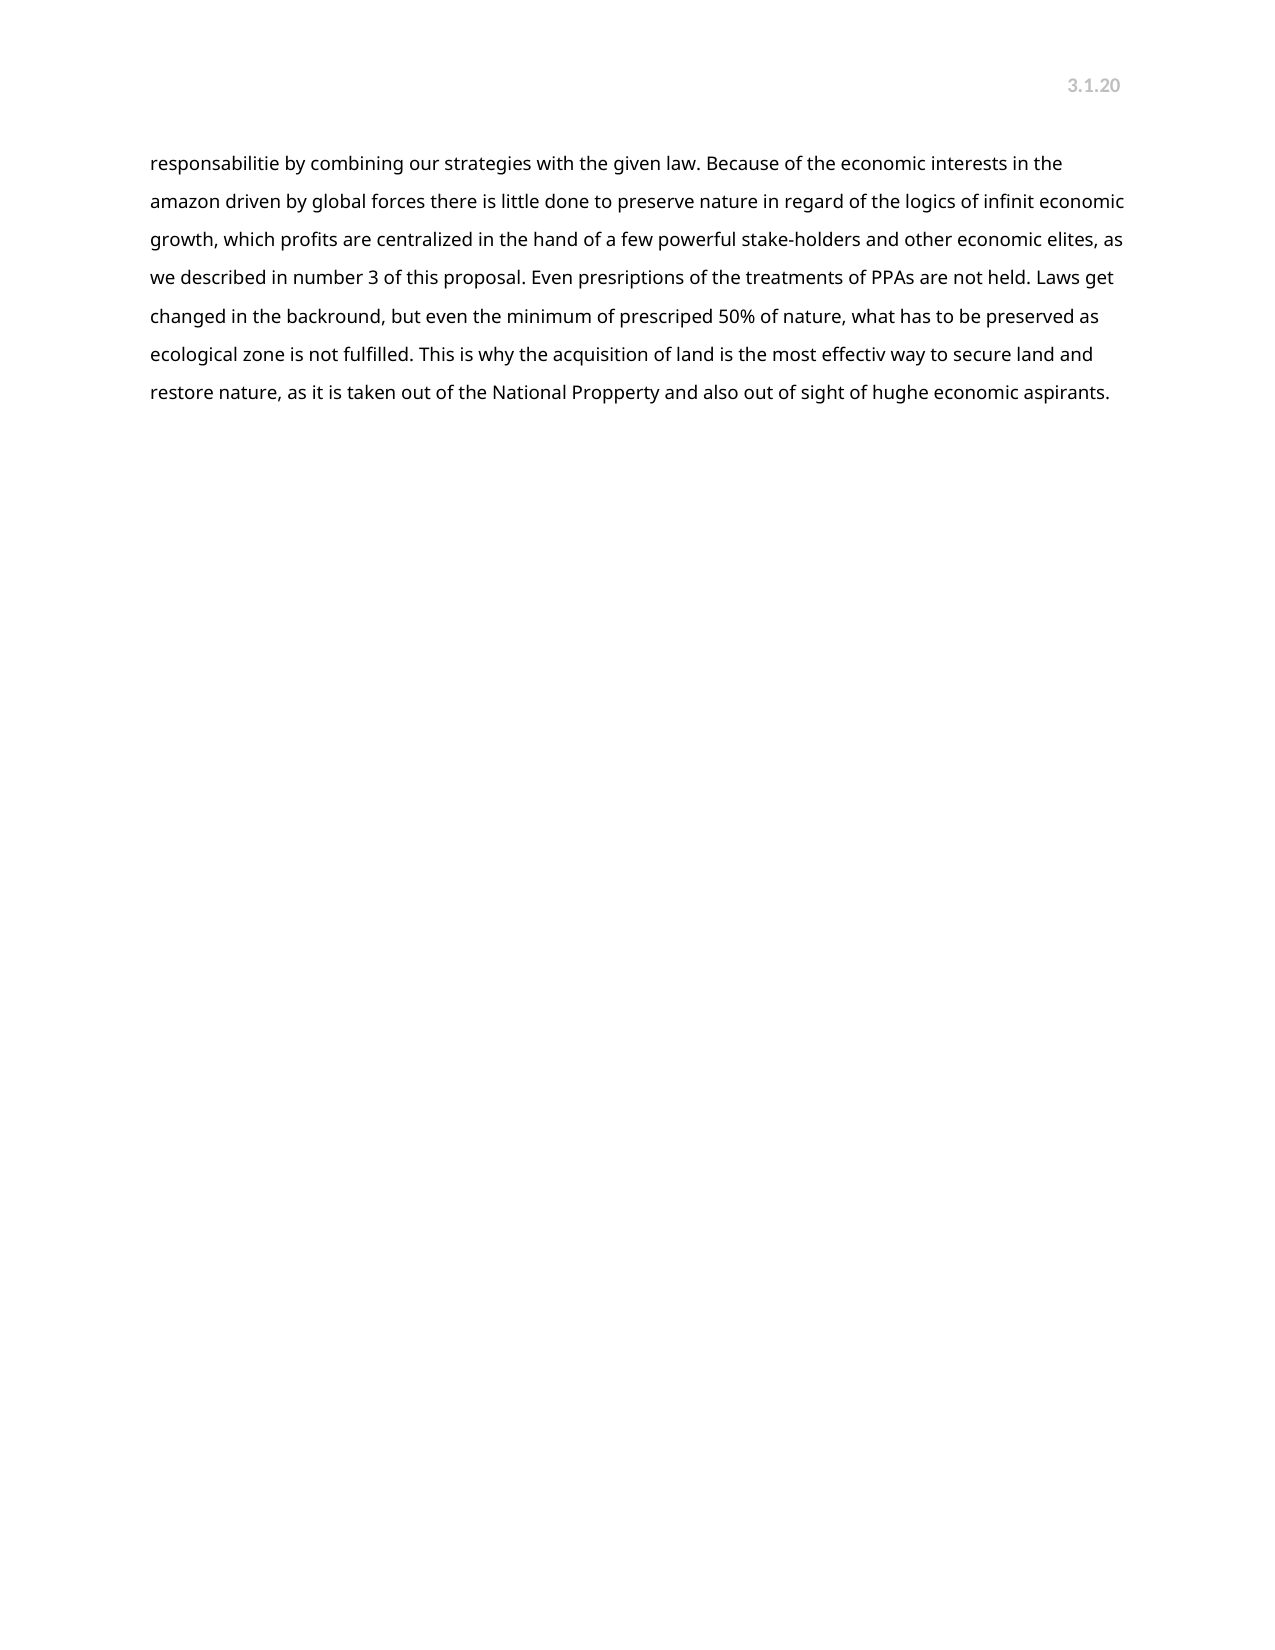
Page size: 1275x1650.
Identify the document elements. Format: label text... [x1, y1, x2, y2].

text responsabilitie by combining our strategies with the given law. Because of the economic interests in the amazon driven by global forces there is little done to preserve nature in regard of the logics of infinit economic growth, which profits are centralized in the hand of a few powerful stake-holders and other economic elites, as we described in number 3 of this proposal. Even presriptions of the treatments of PPAs are not held. Laws get changed in the backround, but even the minimum of prescriped 50% of nature, what has to be preserved as ecological zone is not fulfilled. This is why the acquisition of land is the most effectiv way to secure land and restore nature, as it is taken out of the National Propperty and also out of sight of hughe economic aspirants. [150, 150, 1125, 405]
